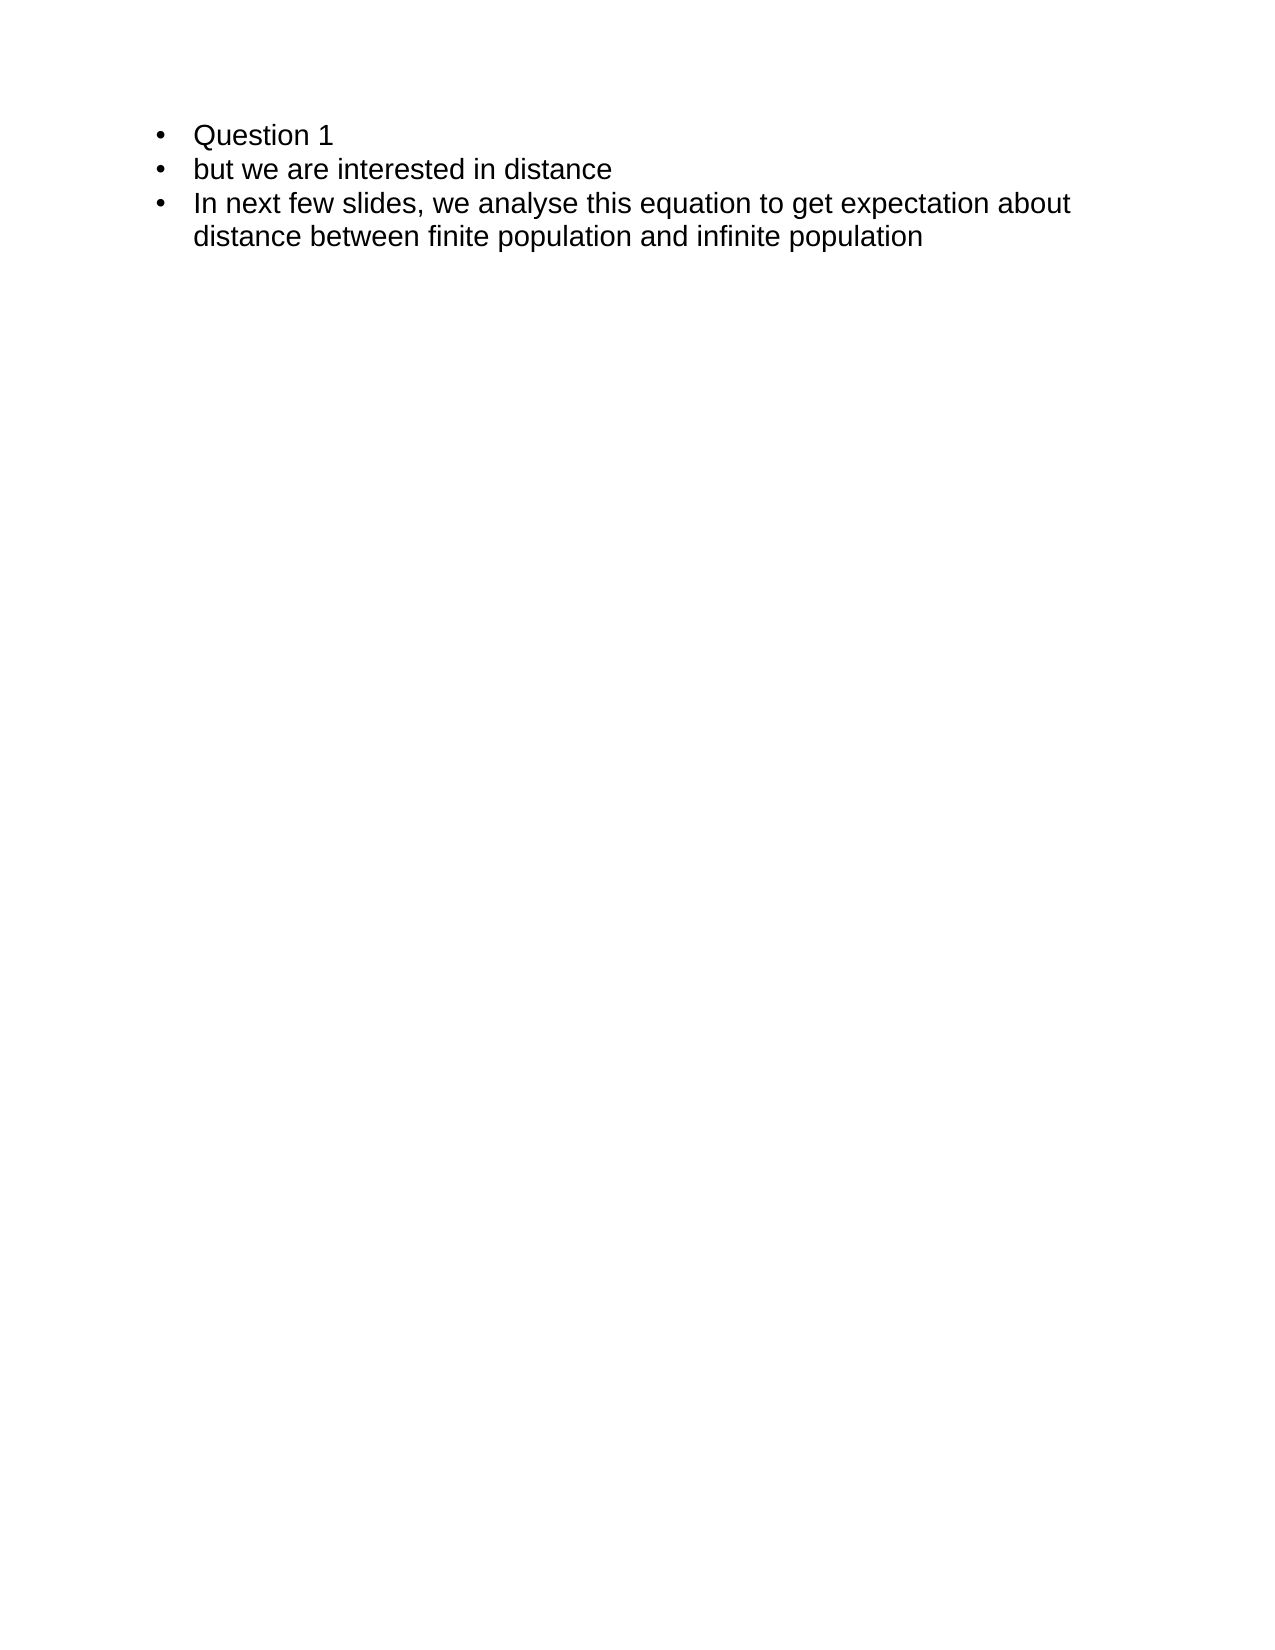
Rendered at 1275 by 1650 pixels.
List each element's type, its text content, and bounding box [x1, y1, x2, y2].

list but we are interested in distance [156, 152, 1157, 186]
list Question 1 [156, 118, 1157, 152]
list In next few slides, we analyse this equation to get expectation about distance between finite population and infinite population [156, 186, 1157, 253]
